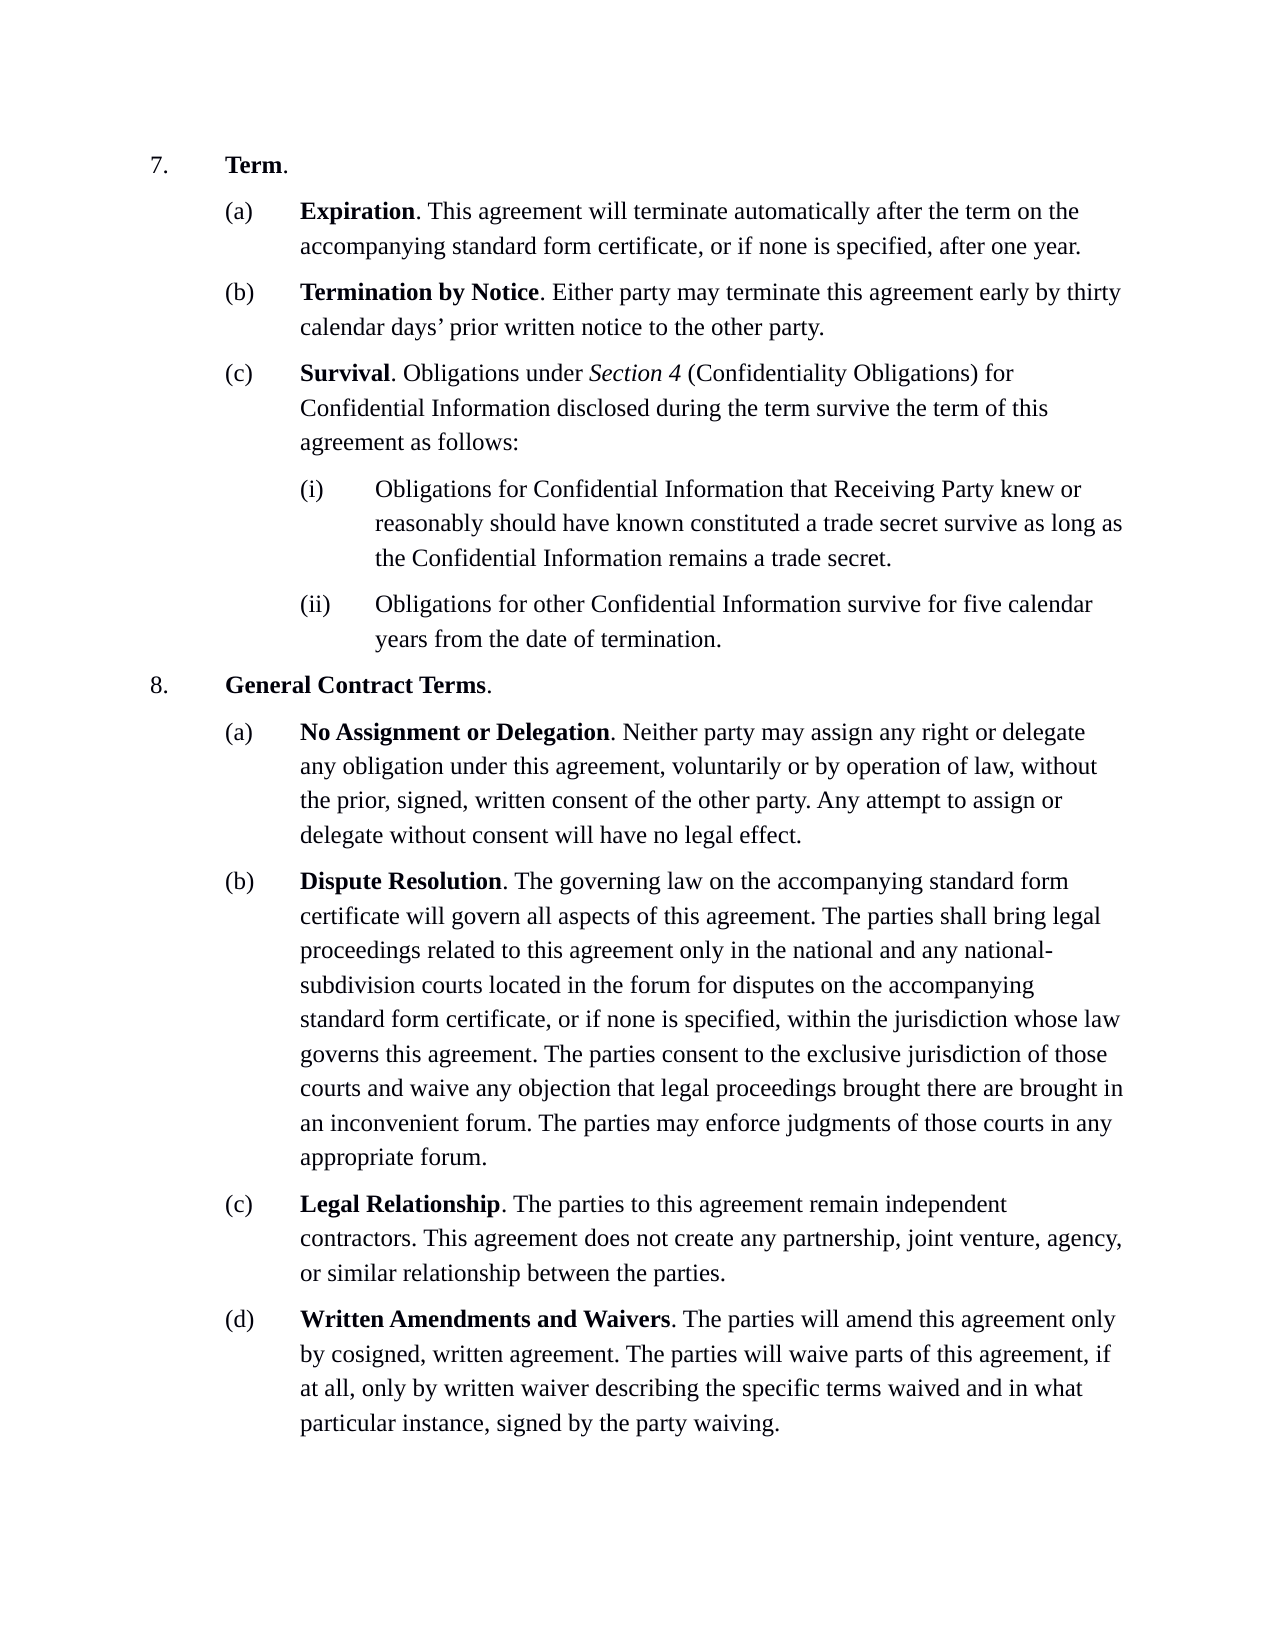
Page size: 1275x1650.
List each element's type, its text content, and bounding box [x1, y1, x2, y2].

text (d) Written Amendments and Waivers. The parties will amend this agreement only by cosigned, written agreement. The parties will waive parts of this agreement, if at all, only by written waiver describing the specific terms waived and in what particular instance, signed by the party waiving. [225, 1304, 1125, 1436]
text (a) Expiration. This agreement will terminate automatically after the term on the accompanying standard form certificate, or if none is specified, after one year. [225, 196, 1125, 260]
text (c) Legal Relationship. The parties to this agreement remain independent contractors. This agreement does not create any partnership, joint venture, agency, or similar relationship between the parties. [225, 1189, 1125, 1286]
text (c) Survival. Obligations under Section 4 (Confidentiality Obligations) for Confidential Information disclosed during the term survive the term of this agreement as follows: [225, 358, 1125, 456]
text 8. General Contract Terms. [150, 670, 1125, 699]
text (i) Obligations for Confidential Information that Receiving Party knew or reasonably should have known constituted a trade secret survive as long as the Confidential Information remains a trade secret. [300, 474, 1125, 571]
text (b) Termination by Notice. Either party may terminate this agreement early by thirty calendar days’ prior written notice to the other party. [225, 277, 1125, 341]
text (b) Dispute Resolution. The governing law on the accompanying standard form certificate will govern all aspects of this agreement. The parties shall bring legal proceedings related to this agreement only in the national and any national-subdivision courts located in the forum for disputes on the accompanying standard form certificate, or if none is specified, within the jurisdiction whose law governs this agreement. The parties consent to the exclusive jurisdiction of those courts and waive any objection that legal proceedings brought there are brought in an inconvenient forum. The parties may enforce judgments of those courts in any appropriate forum. [225, 866, 1125, 1171]
text (ii) Obligations for other Confidential Information survive for five calendar years from the date of termination. [300, 589, 1125, 652]
text 7. Term. [150, 150, 1125, 179]
text (a) No Assignment or Delegation. Neither party may assign any right or delegate any obligation under this agreement, voluntarily or by operation of law, without the prior, signed, written consent of the other party. Any attempt to assign or delegate without consent will have no legal effect. [225, 717, 1125, 849]
